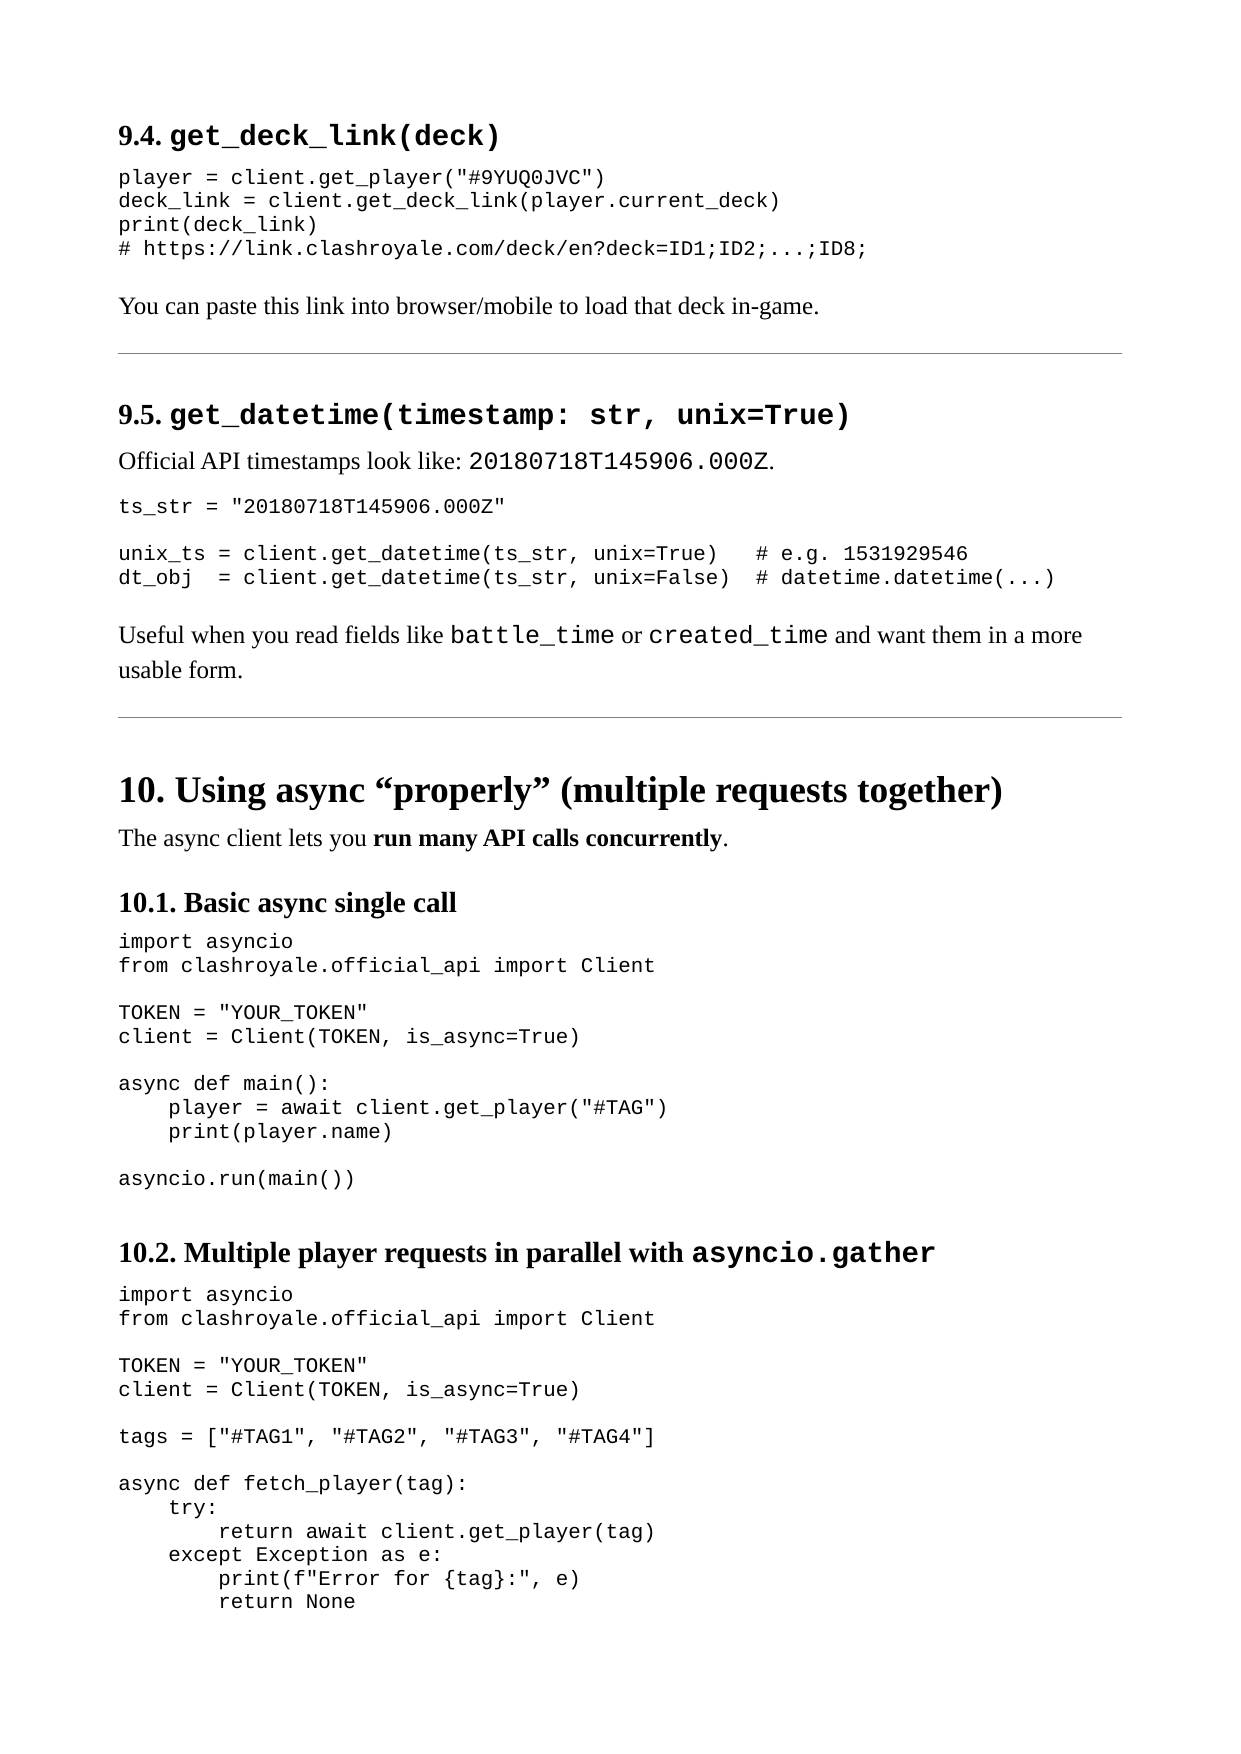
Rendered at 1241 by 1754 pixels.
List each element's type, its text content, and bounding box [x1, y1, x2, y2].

text async def main(): [118, 1073, 1122, 1097]
text TOKEN = "YOUR_TOKEN" [118, 1355, 1122, 1379]
text except Exception as e: [118, 1544, 1122, 1568]
text tags = ["#TAG1", "#TAG2", "#TAG3", "#TAG4"] [118, 1426, 1122, 1450]
subtitle 10.1. Basic async single call [118, 885, 1122, 919]
text import asyncio [118, 1284, 1122, 1308]
text deck_link = client.get_deck_link(player.current_deck) [118, 190, 1122, 214]
text print(f"Error for {tag}:", e) [118, 1568, 1122, 1592]
text Official API timestamps look like: 20180718T145906.000Z. [118, 446, 1122, 477]
text return None [118, 1592, 1122, 1615]
text player = client.get_player("#9YUQ0JVC") [118, 167, 1122, 190]
text asyncio.run(main()) [118, 1168, 1122, 1192]
text TOKEN = "YOUR_TOKEN" [118, 1002, 1122, 1026]
text client = Client(TOKEN, is_async=True) [118, 1026, 1122, 1050]
text from clashroyale.official_api import Client [118, 955, 1122, 979]
subtitle 10. Using async “properly” (multiple requests together) [118, 768, 1122, 811]
subtitle 9.5. get_datetime(timestamp: str, unix=True) [118, 397, 1122, 433]
text print(deck_link) [118, 214, 1122, 238]
text from clashroyale.official_api import Client [118, 1308, 1122, 1331]
text try: [118, 1497, 1122, 1521]
text client = Client(TOKEN, is_async=True) [118, 1379, 1122, 1402]
text Useful when you read fields like battle_time or created_time and want them in a more usable form. [118, 620, 1122, 684]
text import asyncio [118, 931, 1122, 955]
subtitle 10.2. Multiple player requests in parallel with asyncio.gather [118, 1236, 1122, 1272]
text dt_obj = client.get_datetime(ts_str, unix=False) # datetime.datetime(...) [118, 567, 1122, 590]
text # https://link.clashroyale.com/deck/en?deck=ID1;ID2;...;ID8; [118, 238, 1122, 261]
text ts_str = "20180718T145906.000Z" [118, 496, 1122, 519]
text async def fetch_player(tag): [118, 1473, 1122, 1497]
subtitle 9.4. get_deck_link(deck) [118, 118, 1122, 154]
text return await client.get_player(tag) [118, 1521, 1122, 1544]
text unix_ts = client.get_datetime(ts_str, unix=True) # e.g. 1531929546 [118, 543, 1122, 567]
text You can paste this link into browser/mobile to load that deck in-game. [118, 291, 1122, 319]
text print(player.name) [118, 1121, 1122, 1144]
text player = await client.get_player("#TAG") [118, 1097, 1122, 1121]
text The async client lets you run many API calls concurrently. [118, 823, 1122, 852]
